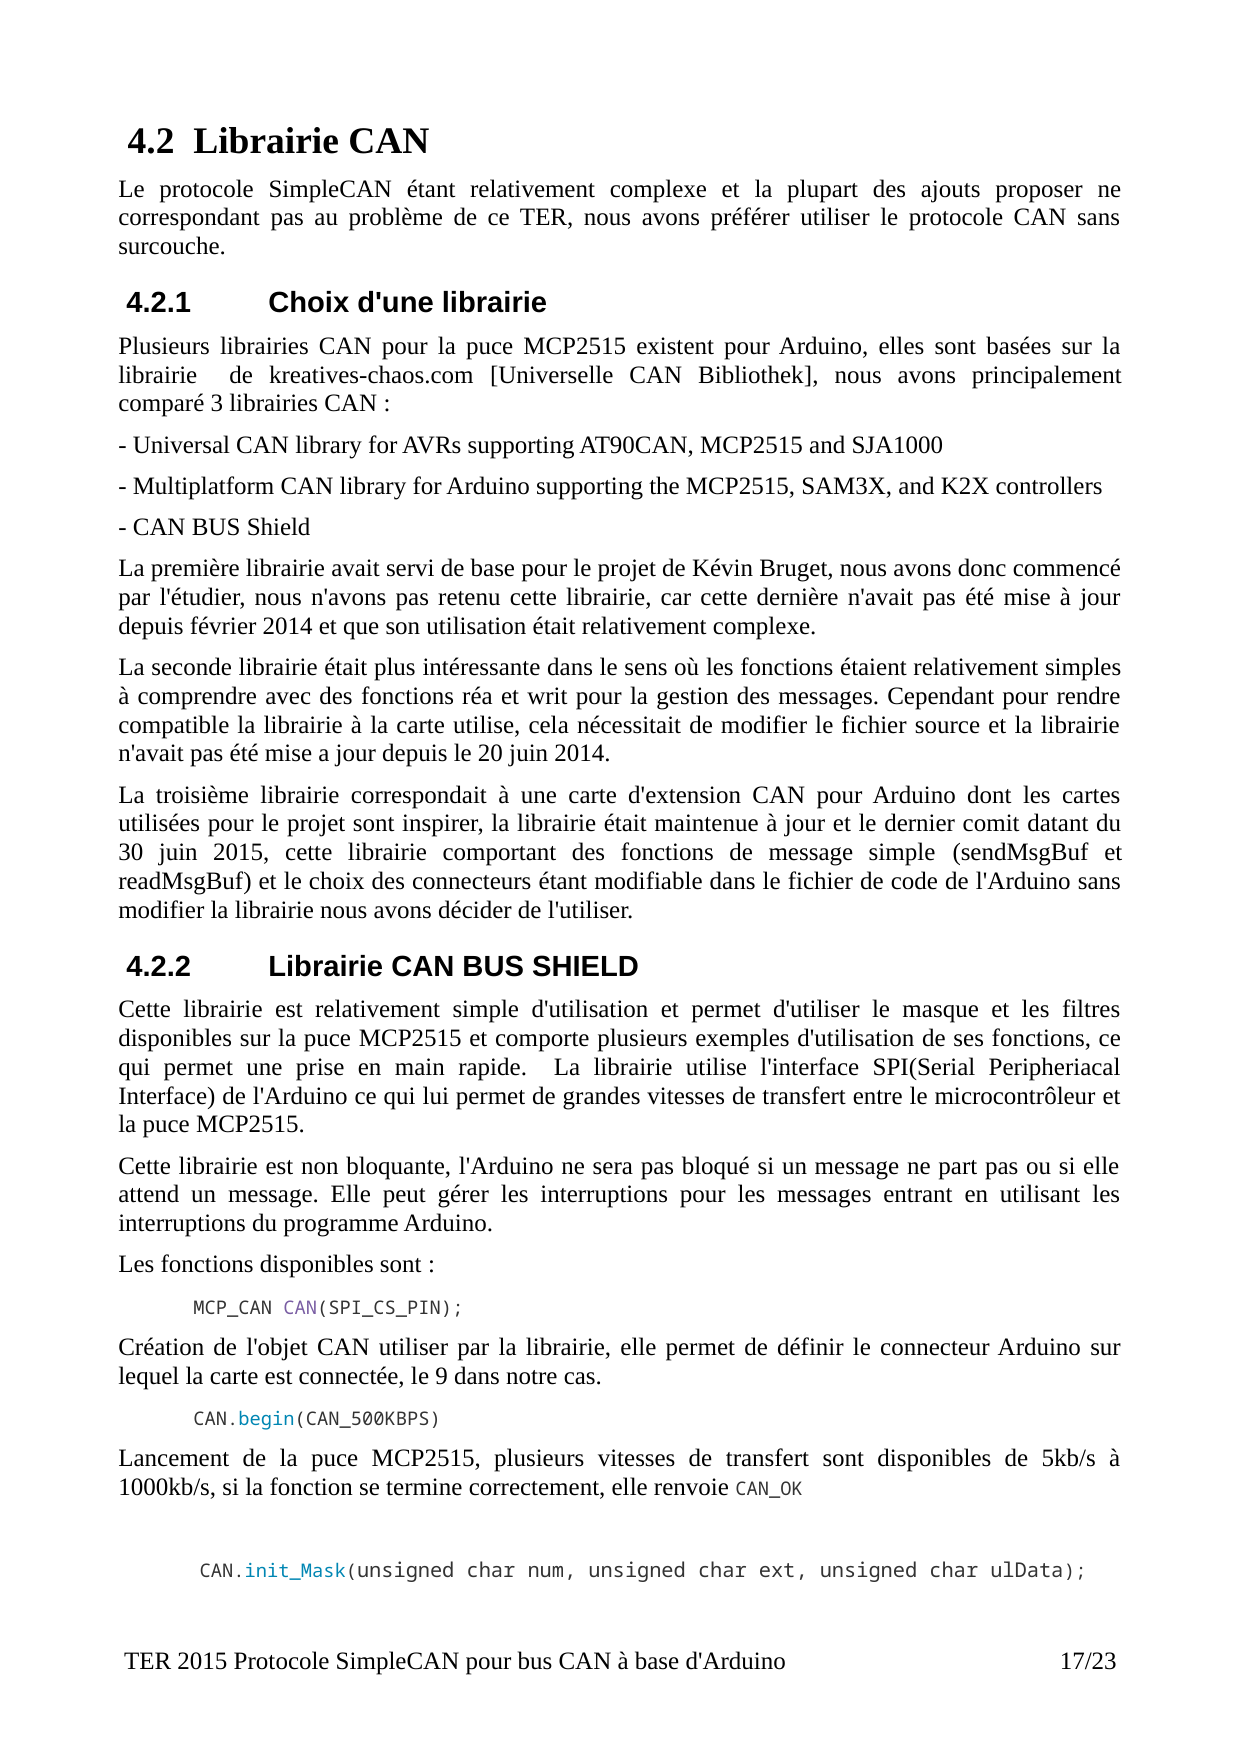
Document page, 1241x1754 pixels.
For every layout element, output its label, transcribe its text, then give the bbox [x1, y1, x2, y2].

text Lancement de la puce MCP2515, plusieurs vitesses de transfert sont disponibles de 5kb/s à 1000kb/s, si la fonction se termine correctement, elle renvoie CAN_OK [118, 1443, 1122, 1501]
text La première librairie avait servi de base pour le projet de Kévin Bruget, nous avons donc commencé par l'étudier, nous n'avons pas retenu cette librairie, car cette dernière n'avait pas été mise à jour depuis février 2014 et que son utilisation était relativement complexe. [118, 553, 1122, 640]
text CAN.init_Mask(unsigned char num, unsigned char ext, unsigned char ulData); [118, 1554, 1122, 1583]
subtitle Choix d'une librairie [118, 285, 1122, 318]
text CAN.begin(CAN_500KBPS) [118, 1402, 1122, 1431]
subtitle Librairie CAN BUS SHIELD [118, 948, 1122, 982]
text MCP_CAN CAN(SPI_CS_PIN); [118, 1291, 1122, 1319]
text La troisième librairie correspondait à une carte d'extension CAN pour Arduino dont les cartes utilisées pour le projet sont inspirer, la librairie était maintenue à jour et le dernier comit datant du 30 juin 2015, cette librairie comportant des fonctions de message simple (sendMsgBuf et readMsgBuf) et le choix des connecteurs étant modifiable dans le fichier de code de l'Arduino sans modifier la librairie nous avons décider de l'utiliser. [118, 780, 1122, 923]
text - CAN BUS Shield [118, 512, 1122, 541]
text Création de l'objet CAN utiliser par la librairie, elle permet de définir le connecteur Arduino sur lequel la carte est connectée, le 9 dans notre cas. [118, 1332, 1122, 1389]
text Les fonctions disponibles sont : [118, 1249, 1122, 1278]
text La seconde librairie était plus intéressante dans le sens où les fonctions étaient relativement simples à comprendre avec des fonctions réa et writ pour la gestion des messages. Cependant pour rendre compatible la librairie à la carte utilise, cela nécessitait de modifier le fichier source et la librairie n'avait pas été mise a jour depuis le 20 juin 2014. [118, 652, 1122, 767]
text Cette librairie est non bloquante, l'Arduino ne sera pas bloqué si un message ne part pas ou si elle attend un message. Elle peut gérer les interruptions pour les messages entrant en utilisant les interruptions du programme Arduino. [118, 1151, 1122, 1237]
text Le protocole SimpleCAN étant relativement complexe et la plupart des ajouts proposer ne correspondant pas au problème de ce TER, nous avons préférer utiliser le protocole CAN sans surcouche. [118, 174, 1122, 260]
text - Universal CAN library for AVRs supporting AT90CAN, MCP2515 and SJA1000 [118, 430, 1122, 458]
text - Multiplatform CAN library for Arduino supporting the MCP2515, SAM3X, and K2X controllers [118, 471, 1122, 500]
text Plusieurs librairies CAN pour la puce MCP2515 existent pour Arduino, elles sont basées sur la librairie de kreatives-chaos.com [Universelle CAN Bibliothek], nous avons principalement comparé 3 librairies CAN : [118, 331, 1122, 417]
text Cette librairie est relativement simple d'utilisation et permet d'utiliser le masque et les filtres disponibles sur la puce MCP2515 et comporte plusieurs exemples d'utilisation de ses fonctions, ce qui permet une prise en main rapide. La librairie utilise l'interface SPI(Serial Peripheriacal Interface) de l'Arduino ce qui lui permet de grandes vitesses de transfert entre le microcontrôleur et la puce MCP2515. [118, 994, 1122, 1138]
subtitle Librairie CAN [118, 118, 1122, 161]
